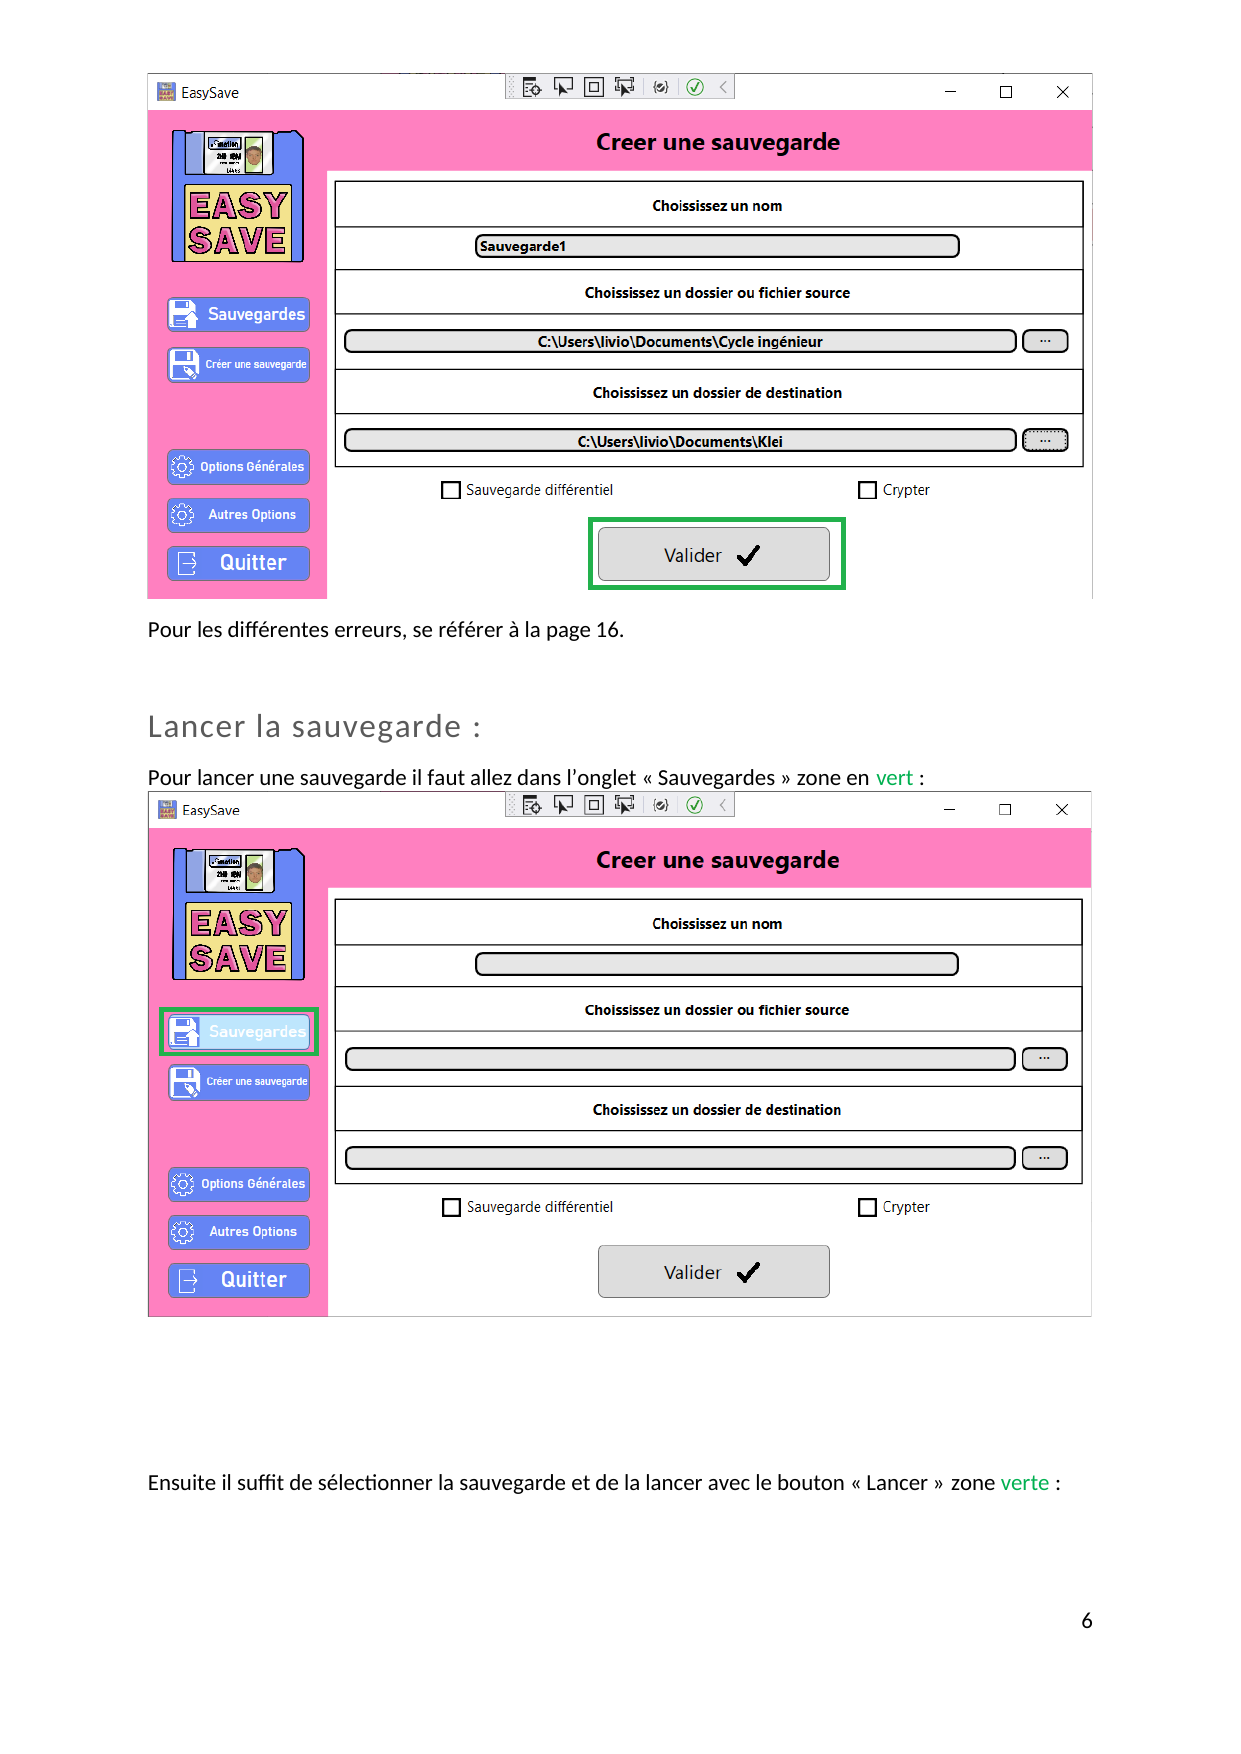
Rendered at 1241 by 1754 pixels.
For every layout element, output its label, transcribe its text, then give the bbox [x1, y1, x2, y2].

text Lancer la sauvegarde : [148, 705, 1093, 746]
text Pour les différentes erreurs, se référer à la page 16. [148, 616, 1093, 644]
text Pour lancer une sauvegarde il faut allez dans l’onglet « Sauvegardes » zone en vert : [148, 763, 1093, 1316]
text Ensuite il suffit de sélectionner la sauvegarde et de la lancer avec le bouton « Lancer » zone verte : [148, 1468, 1093, 1496]
